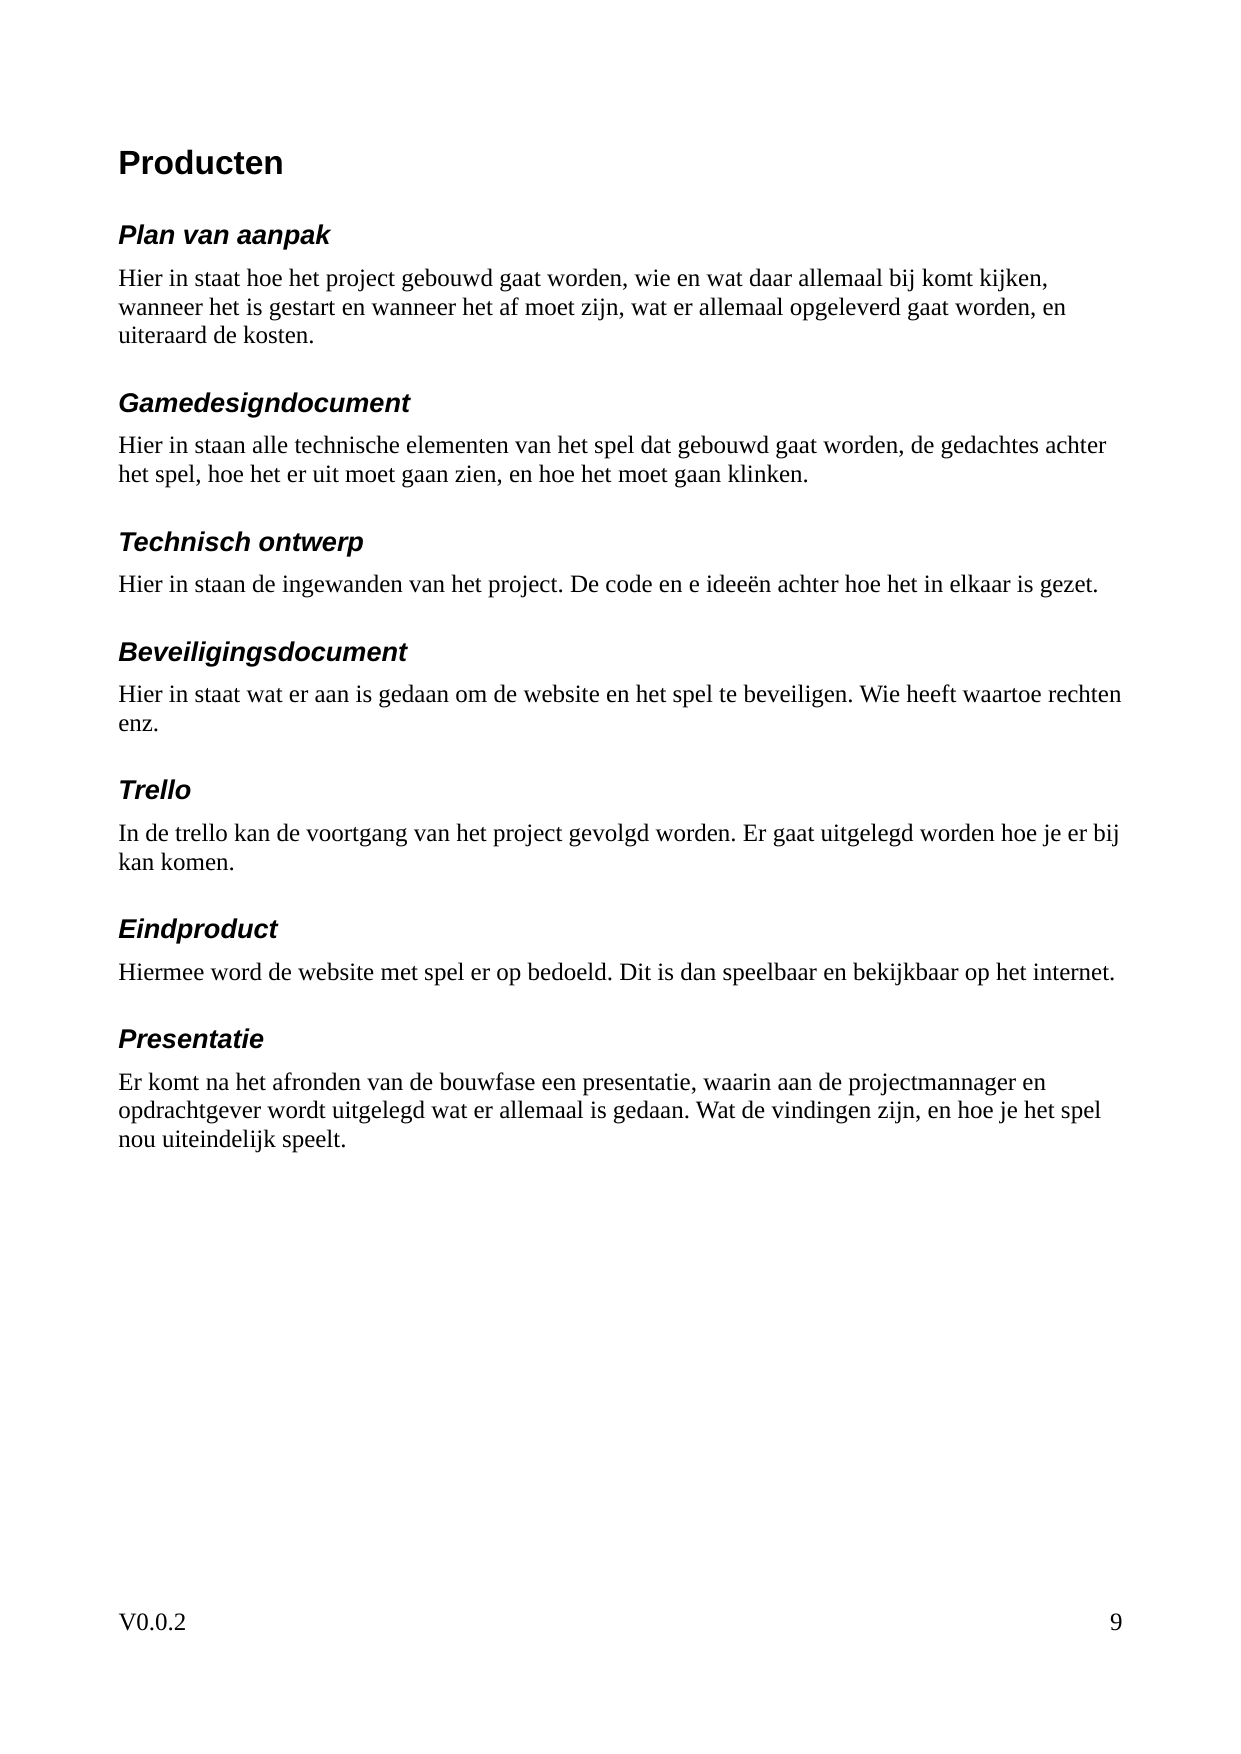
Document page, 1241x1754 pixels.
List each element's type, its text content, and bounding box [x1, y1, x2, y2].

text In de trello kan de voortgang van het project gevolgd worden. Er gaat uitgelegd worden hoe je er bij kan komen. [118, 818, 1122, 876]
text Hier in staat hoe het project gebouwd gaat worden, wie en wat daar allemaal bij komt kijken, wanneer het is gestart en wanneer het af moet zijn, wat er allemaal opgeleverd gaat worden, en uiteraard de kosten. [118, 263, 1122, 349]
subtitle Plan van aanpak [118, 219, 1122, 251]
text Hier in staan alle technische elementen van het spel dat gebouwd gaat worden, de gedachtes achter het spel, hoe het er uit moet gaan zien, en hoe het moet gaan klinken. [118, 431, 1122, 488]
text Hier in staan de ingewanden van het project. De code en e ideeën achter hoe het in elkaar is gezet. [118, 569, 1122, 598]
subtitle Producten [118, 143, 1122, 182]
text Hiermee word de website met spel er op bedoeld. Dit is dan speelbaar en bekijkbaar op het internet. [118, 957, 1122, 986]
subtitle Trello [118, 774, 1122, 806]
text Hier in staat wat er aan is gedaan om de website en het spel te beveiligen. Wie heeft waartoe rechten enz. [118, 679, 1122, 737]
subtitle Presentatie [118, 1023, 1122, 1054]
subtitle Eindproduct [118, 913, 1122, 944]
subtitle Technisch ontwerp [118, 526, 1122, 557]
text Er komt na het afronden van de bouwfase een presentatie, waarin aan de projectmannager en opdrachtgever wordt uitgelegd wat er allemaal is gedaan. Wat de vindingen zijn, en hoe je het spel nou uiteindelijk speelt. [118, 1067, 1122, 1153]
subtitle Beveiligingsdocument [118, 636, 1122, 667]
subtitle Gamedesigndocument [118, 387, 1122, 418]
